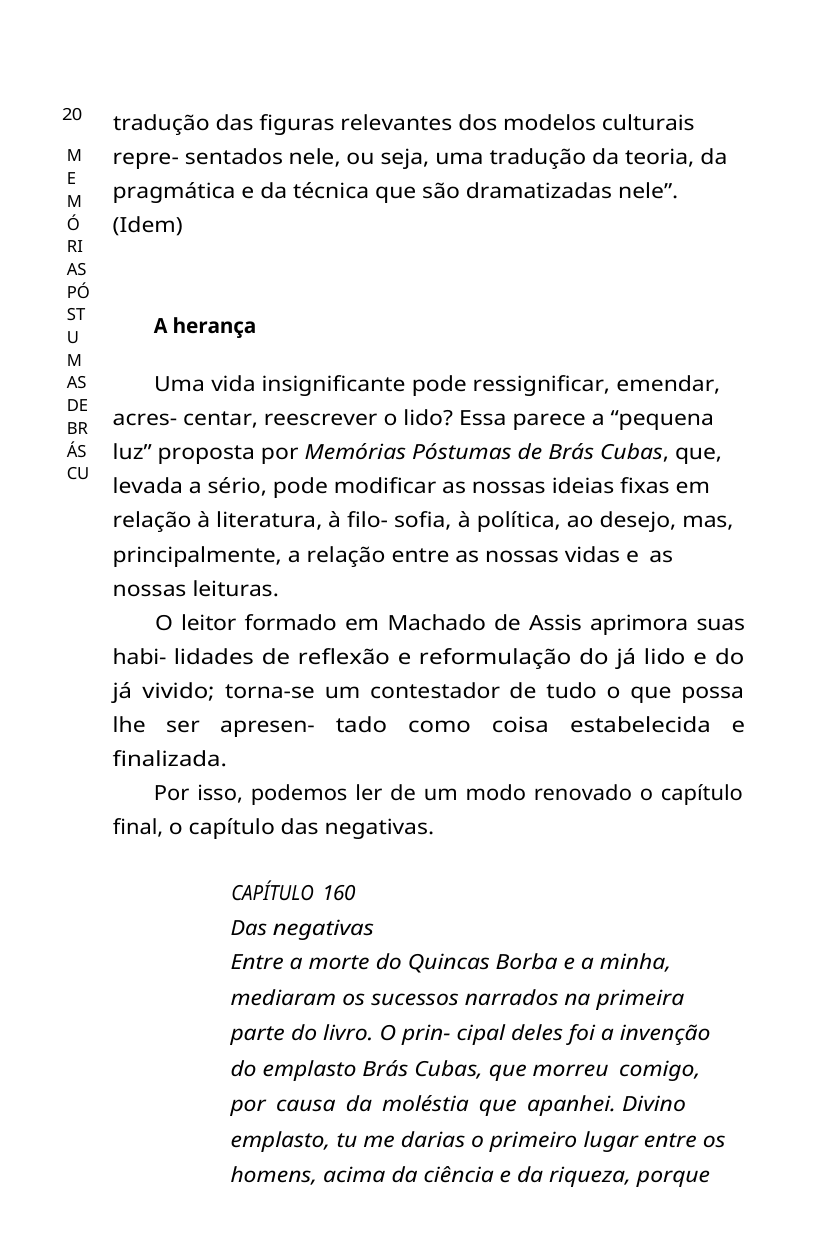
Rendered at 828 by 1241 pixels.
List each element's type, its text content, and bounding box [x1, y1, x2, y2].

text O leitor formado em Machado de Assis aprimora suas habi- lidades de reflexão e reformulação do já lido e do já vivido; torna-se um contestador de tudo o que possa lhe ser apresen- tado como coisa estabelecida e finalizada. [112, 608, 745, 772]
text Por isso, podemos ler de um modo renovado o capítulo final, o capítulo das negativas. [113, 778, 743, 841]
text Uma vida insignificante pode ressignificar, emendar, acres- centar, reescrever o lido? Essa parece a “pequena luz” proposta por Memórias Póstumas de Brás Cubas, que, levada a sério, pode modificar as nossas ideias fixas em relação à literatura, à filo- sofia, à política, ao desejo, mas, principalmente, a relação entre as nossas vidas e as nossas leituras. [112, 369, 745, 602]
text A herança [154, 311, 787, 339]
text MEMÓRIAS PÓSTUMAS DE BRÁS CUBAS [67, 144, 90, 483]
text Das negativas [230, 913, 787, 941]
text CAPÍTULO 160 [231, 878, 787, 907]
text Entre a morte do Quincas Borba e a minha, mediaram os sucessos narrados na primeira parte do livro. O prin- cipal deles foi a invenção do emplasto Brás Cubas, que morreu comigo, por causa da moléstia que apanhei. Divino emplasto, tu me darias o primeiro lugar entre os homens, acima da ciência e da riqueza, porque [230, 947, 743, 1189]
text 20 tradução das figuras relevantes dos modelos culturais repre- sentados nele, ou seja, uma tradução da teoria, da pragmática e da técnica que são dramatizadas nele”. (Idem) [62, 103, 745, 483]
